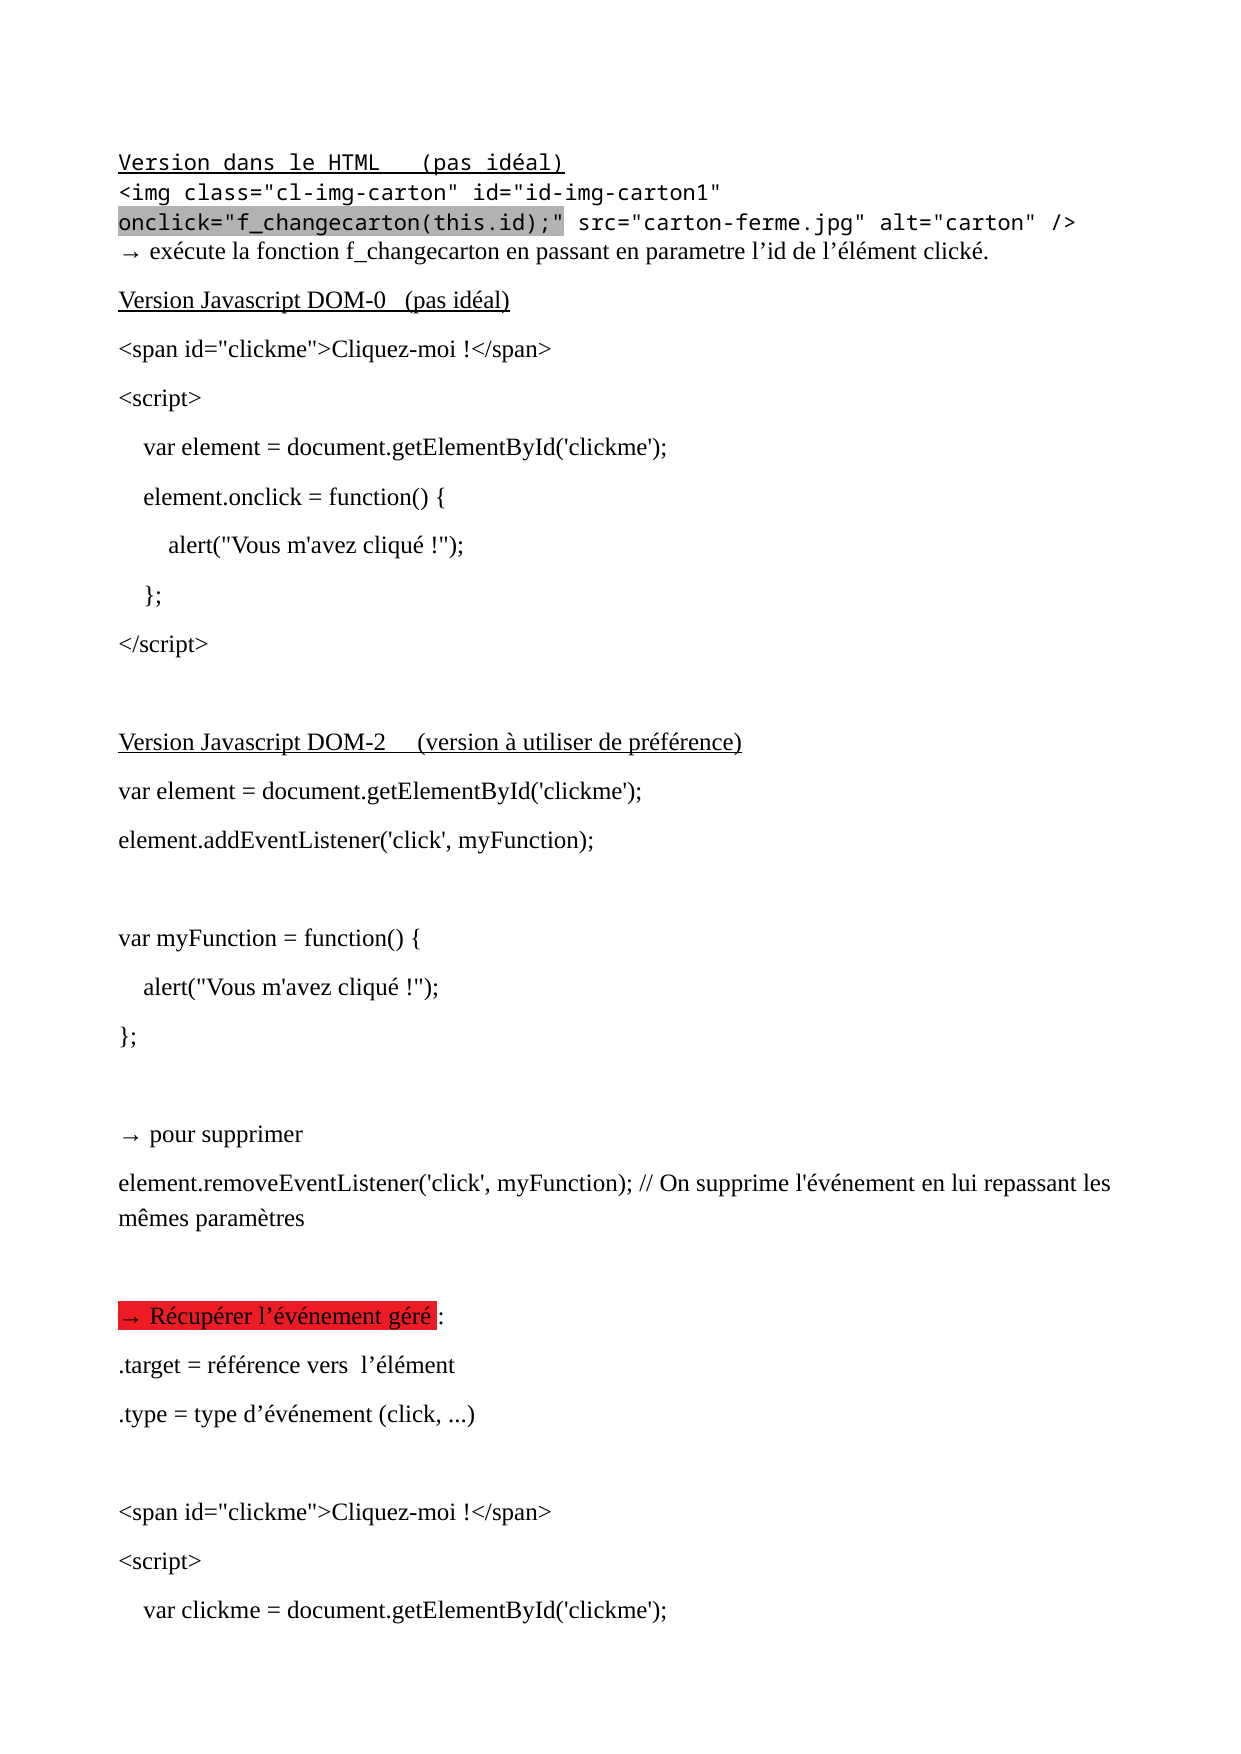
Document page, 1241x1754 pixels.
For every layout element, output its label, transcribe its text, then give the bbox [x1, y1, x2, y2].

text alert("Vous m'avez cliqué !"); [118, 972, 1122, 1001]
text </script> [118, 629, 1122, 657]
text → exécute la fonction f_changecarton en passant en parametre l’id de l’élément clické. [118, 236, 1122, 265]
text element.addEventListener('click', myFunction); [118, 825, 1122, 854]
text var element = document.getElementById('clickme'); [118, 776, 1122, 805]
text element.onclick = function() { [118, 482, 1122, 510]
text .target = référence vers l’élément [118, 1350, 1122, 1379]
text <script> [118, 383, 1122, 412]
text <span id="clickme">Cliquez-moi !</span> [118, 334, 1122, 363]
text → Récupérer l’événement géré : [118, 1301, 1122, 1330]
text var element = document.getElementById('clickme'); [118, 432, 1122, 461]
text Version dans le HTML (pas idéal) [118, 147, 1122, 177]
text → pour supprimer [118, 1119, 1122, 1148]
text .type = type d’événement (click, ...) [118, 1399, 1122, 1428]
text <script> [118, 1546, 1122, 1575]
text <img class="cl-img-carton" id="id-img-carton1" onclick="f_changecarton(this.id);" src="carton-ferme.jpg" alt="carton" /> [118, 177, 1122, 236]
text <span id="clickme">Cliquez-moi !</span> [118, 1497, 1122, 1526]
text }; [118, 580, 1122, 608]
text var myFunction = function() { [118, 923, 1122, 952]
text var clickme = document.getElementById('clickme'); [118, 1595, 1122, 1624]
text Version Javascript DOM-0 (pas idéal) [118, 285, 1122, 314]
text Version Javascript DOM-2 (version à utiliser de préférence) [118, 727, 1122, 756]
text element.removeEventListener('click', myFunction); // On supprime l'événement en lui repassant les mêmes paramètres [118, 1168, 1122, 1232]
text alert("Vous m'avez cliqué !"); [118, 531, 1122, 559]
text }; [118, 1021, 1122, 1050]
